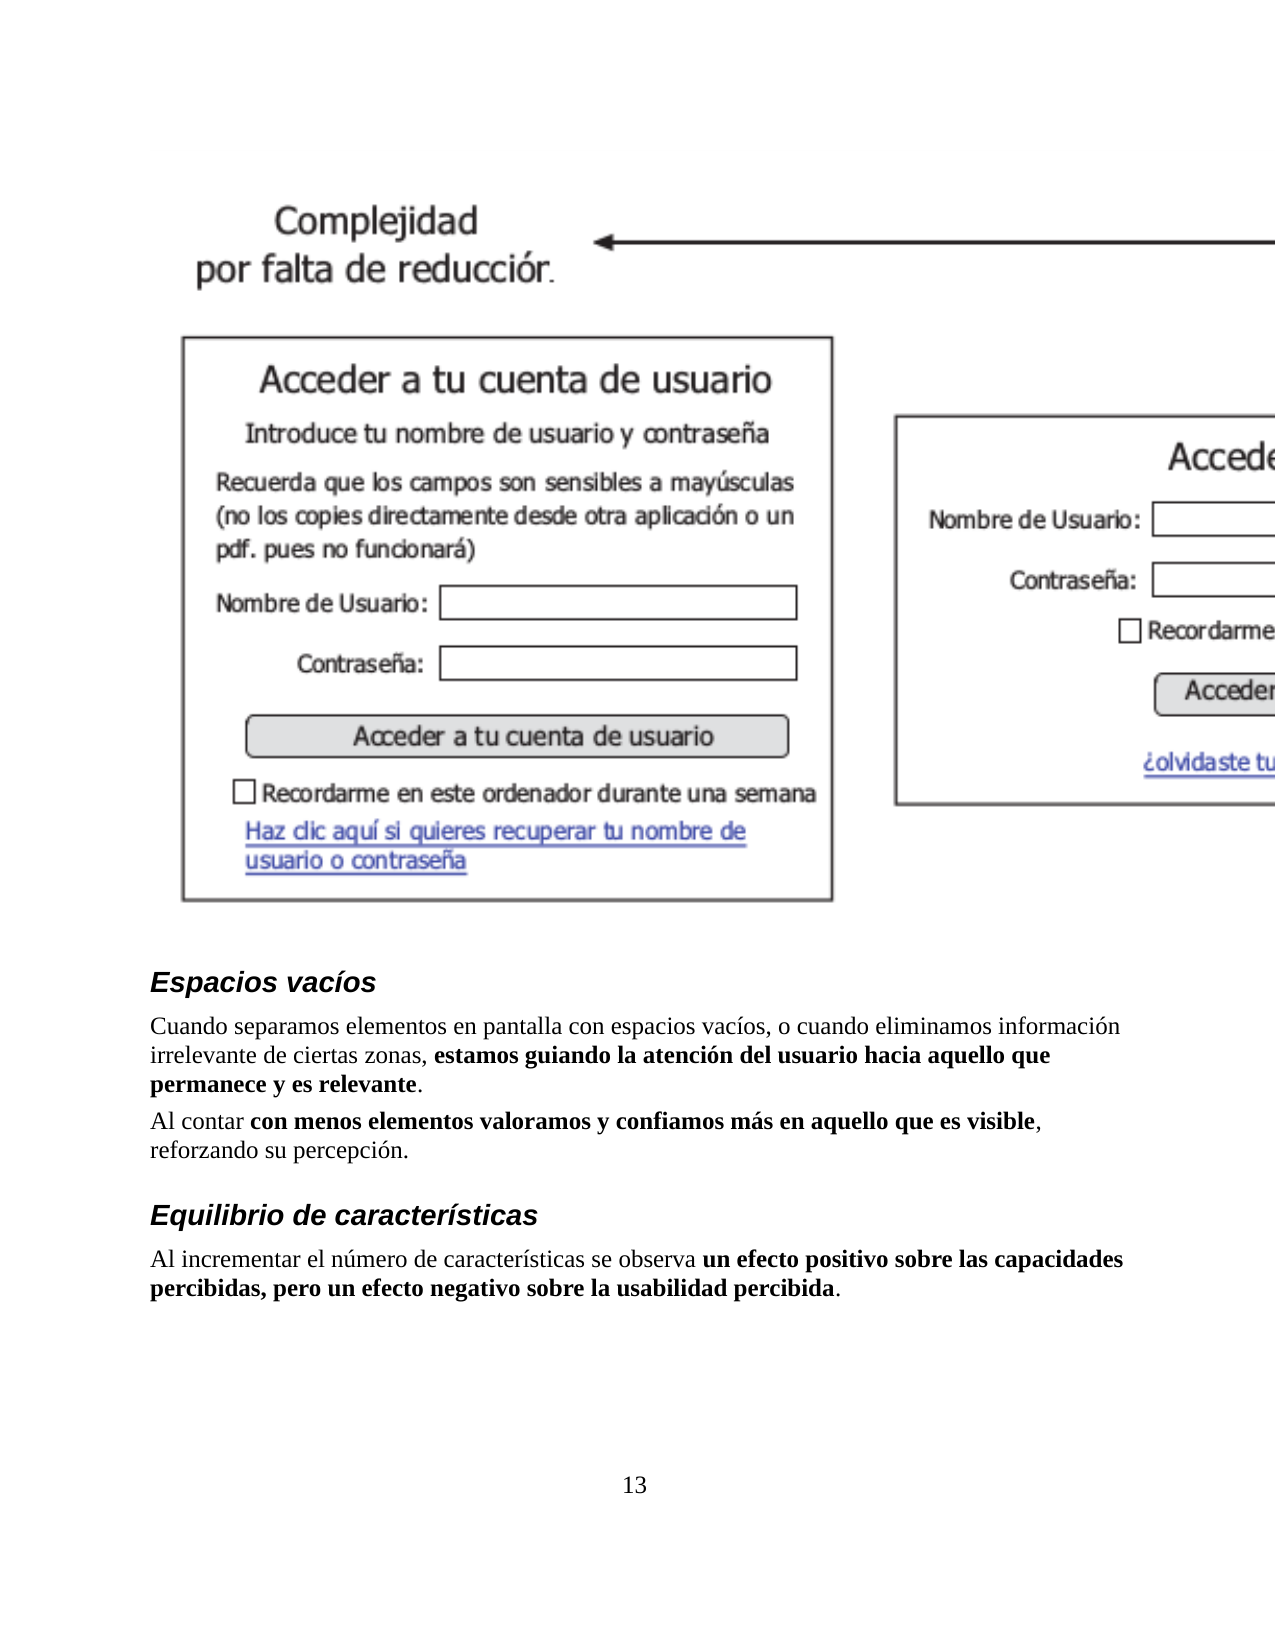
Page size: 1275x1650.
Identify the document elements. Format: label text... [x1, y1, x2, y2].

picture [150, 150, 1275, 932]
text Al contar con menos elementos valoramos y confiamos más en aquello que es visible, reforzando su percepción. [150, 1106, 1125, 1164]
text Al incrementar el número de características se observa un efecto positivo sobre las capacidades percibidas, pero un efecto negativo sobre la usabilidad percibida. [150, 1244, 1125, 1301]
subtitle Equilibrio de características [150, 1198, 1125, 1231]
text Cuando separamos elementos en pantalla con espacios vacíos, o cuando eliminamos información irrelevante de ciertas zonas, estamos guiando la atención del usuario hacia aquello que permanece y es relevante. [150, 1011, 1125, 1097]
subtitle Espacios vacíos [150, 965, 1125, 999]
